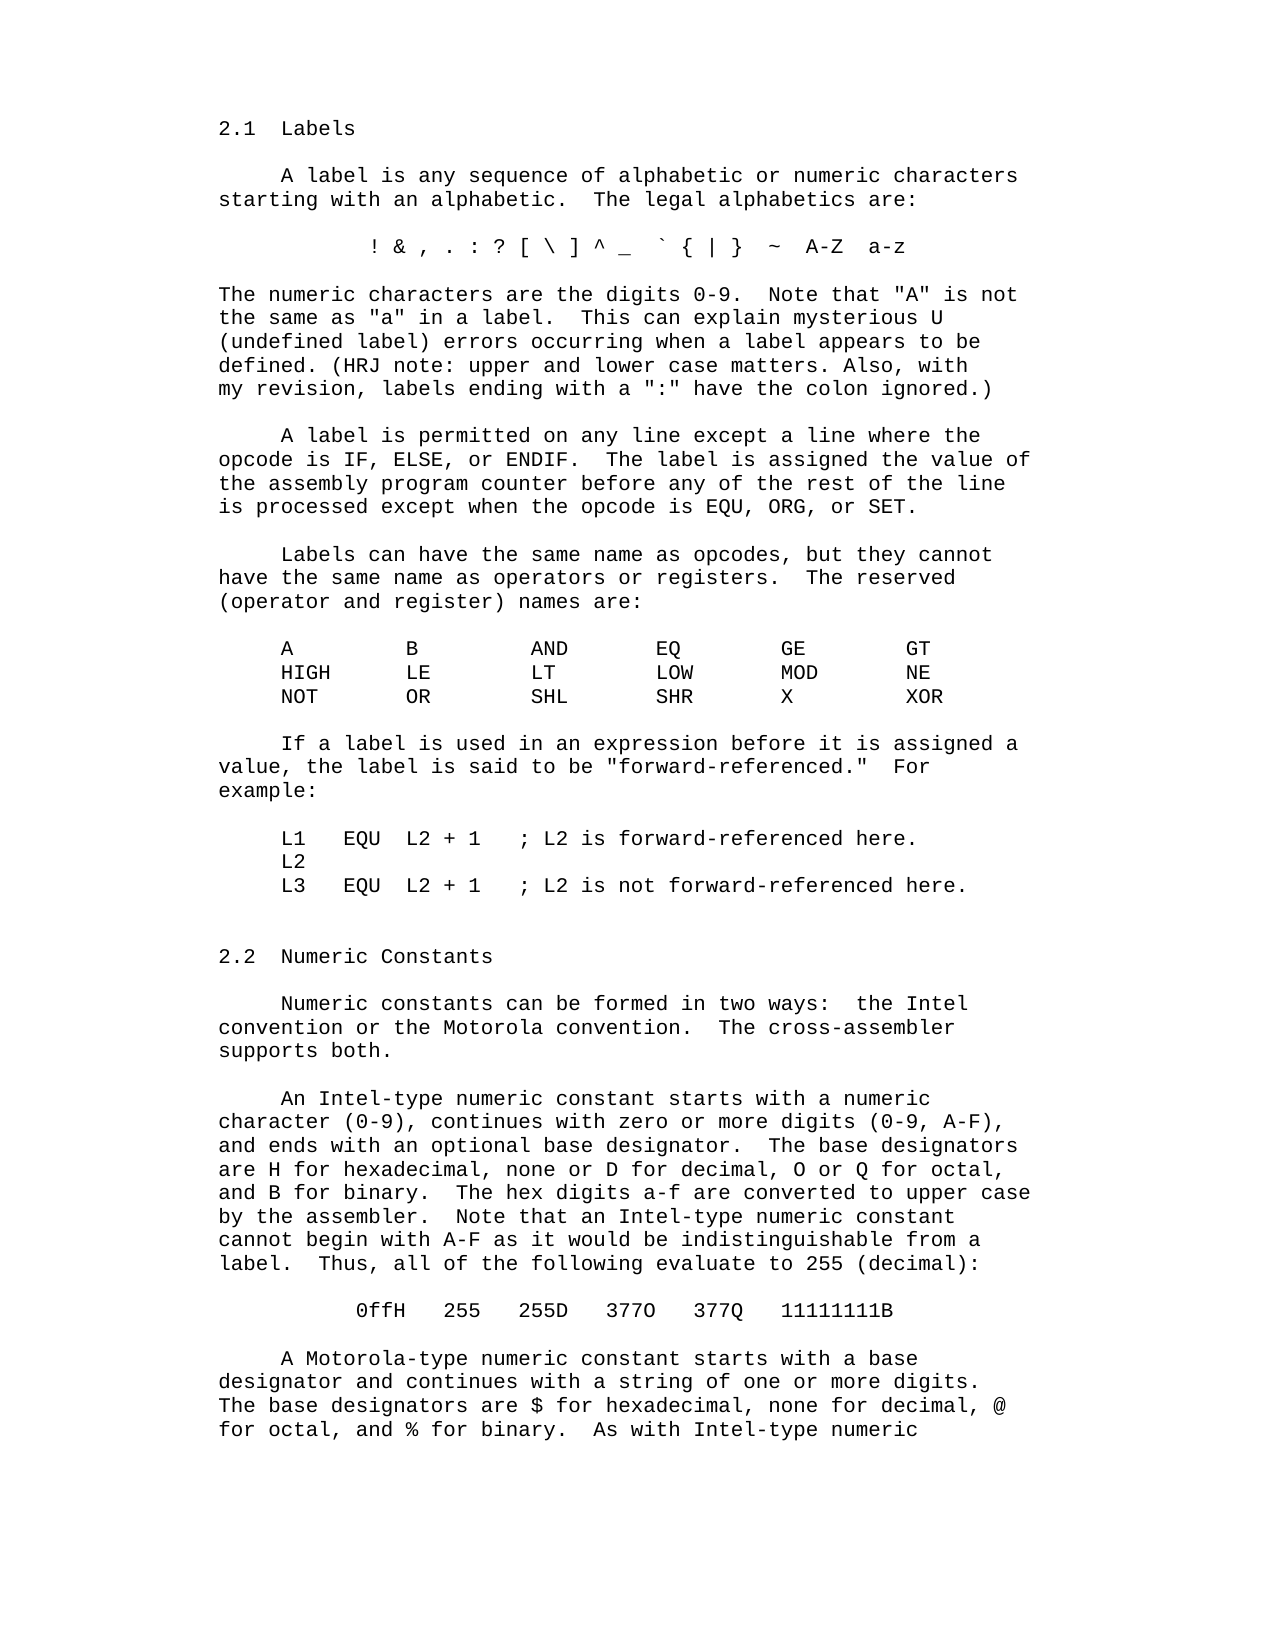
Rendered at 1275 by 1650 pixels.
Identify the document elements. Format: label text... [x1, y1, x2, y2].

text the same as "a" in a label. This can explain mysterious U [118, 307, 1157, 331]
text label. Thus, all of the following evaluate to 255 (decimal): [118, 1253, 1157, 1277]
text A label is any sequence of alphabetic or numeric characters [118, 165, 1157, 189]
text ! & , . : ? [ \ ] ^ _ ` { | } ~ A-Z a-z [118, 236, 1157, 260]
text have the same name as operators or registers. The reserved [118, 567, 1157, 591]
text NOT OR SHL SHR X XOR [118, 686, 1157, 709]
text opcode is IF, ELSE, or ENDIF. The label is assigned the value of [118, 449, 1157, 473]
text HIGH LE LT LOW MOD NE [118, 662, 1157, 686]
text 2.1 Labels [118, 118, 1157, 142]
text If a label is used in an expression before it is assigned a [118, 733, 1157, 757]
text A B AND EQ GE GT [118, 638, 1157, 662]
text example: [118, 780, 1157, 804]
text (operator and register) names are: [118, 591, 1157, 615]
text Labels can have the same name as opcodes, but they cannot [118, 544, 1157, 567]
text A label is permitted on any line except a line where the [118, 426, 1157, 449]
text 0ffH 255 255D 377O 377Q 11111111B [118, 1300, 1157, 1324]
text defined. (HRJ note: upper and lower case matters. Also, with [118, 354, 1157, 378]
text The base designators are $ for hexadecimal, none for decimal, @ [118, 1395, 1157, 1419]
text (undefined label) errors occurring when a label appears to be [118, 331, 1157, 354]
text 2.2 Numeric Constants [118, 946, 1157, 969]
text An Intel-type numeric constant starts with a numeric [118, 1088, 1157, 1111]
text character (0-9), continues with zero or more digits (0-9, A-F), [118, 1111, 1157, 1135]
text convention or the Motorola convention. The cross-assembler [118, 1017, 1157, 1040]
text L1 EQU L2 + 1 ; L2 is forward-referenced here. [118, 827, 1157, 851]
text by the assembler. Note that an Intel-type numeric constant [118, 1206, 1157, 1229]
text L2 [118, 851, 1157, 875]
text supports both. [118, 1040, 1157, 1064]
text starting with an alphabetic. The legal alphabetics are: [118, 189, 1157, 213]
text are H for hexadecimal, none or D for decimal, O or Q for octal, [118, 1158, 1157, 1182]
text designator and continues with a string of one or more digits. [118, 1371, 1157, 1395]
text and ends with an optional base designator. The base designators [118, 1135, 1157, 1158]
text for octal, and % for binary. As with Intel-type numeric [118, 1419, 1157, 1442]
text L3 EQU L2 + 1 ; L2 is not forward-referenced here. [118, 875, 1157, 898]
text The numeric characters are the digits 0-9. Note that "A" is not [118, 284, 1157, 307]
text and B for binary. The hex digits a-f are converted to upper case [118, 1182, 1157, 1206]
text the assembly program counter before any of the rest of the line [118, 473, 1157, 496]
text is processed except when the opcode is EQU, ORG, or SET. [118, 496, 1157, 520]
text value, the label is said to be "forward-referenced." For [118, 757, 1157, 780]
text Numeric constants can be formed in two ways: the Intel [118, 993, 1157, 1017]
text cannot begin with A-F as it would be indistinguishable from a [118, 1229, 1157, 1253]
text my revision, labels ending with a ":" have the colon ignored.) [118, 378, 1157, 402]
text A Motorola-type numeric constant starts with a base [118, 1348, 1157, 1371]
